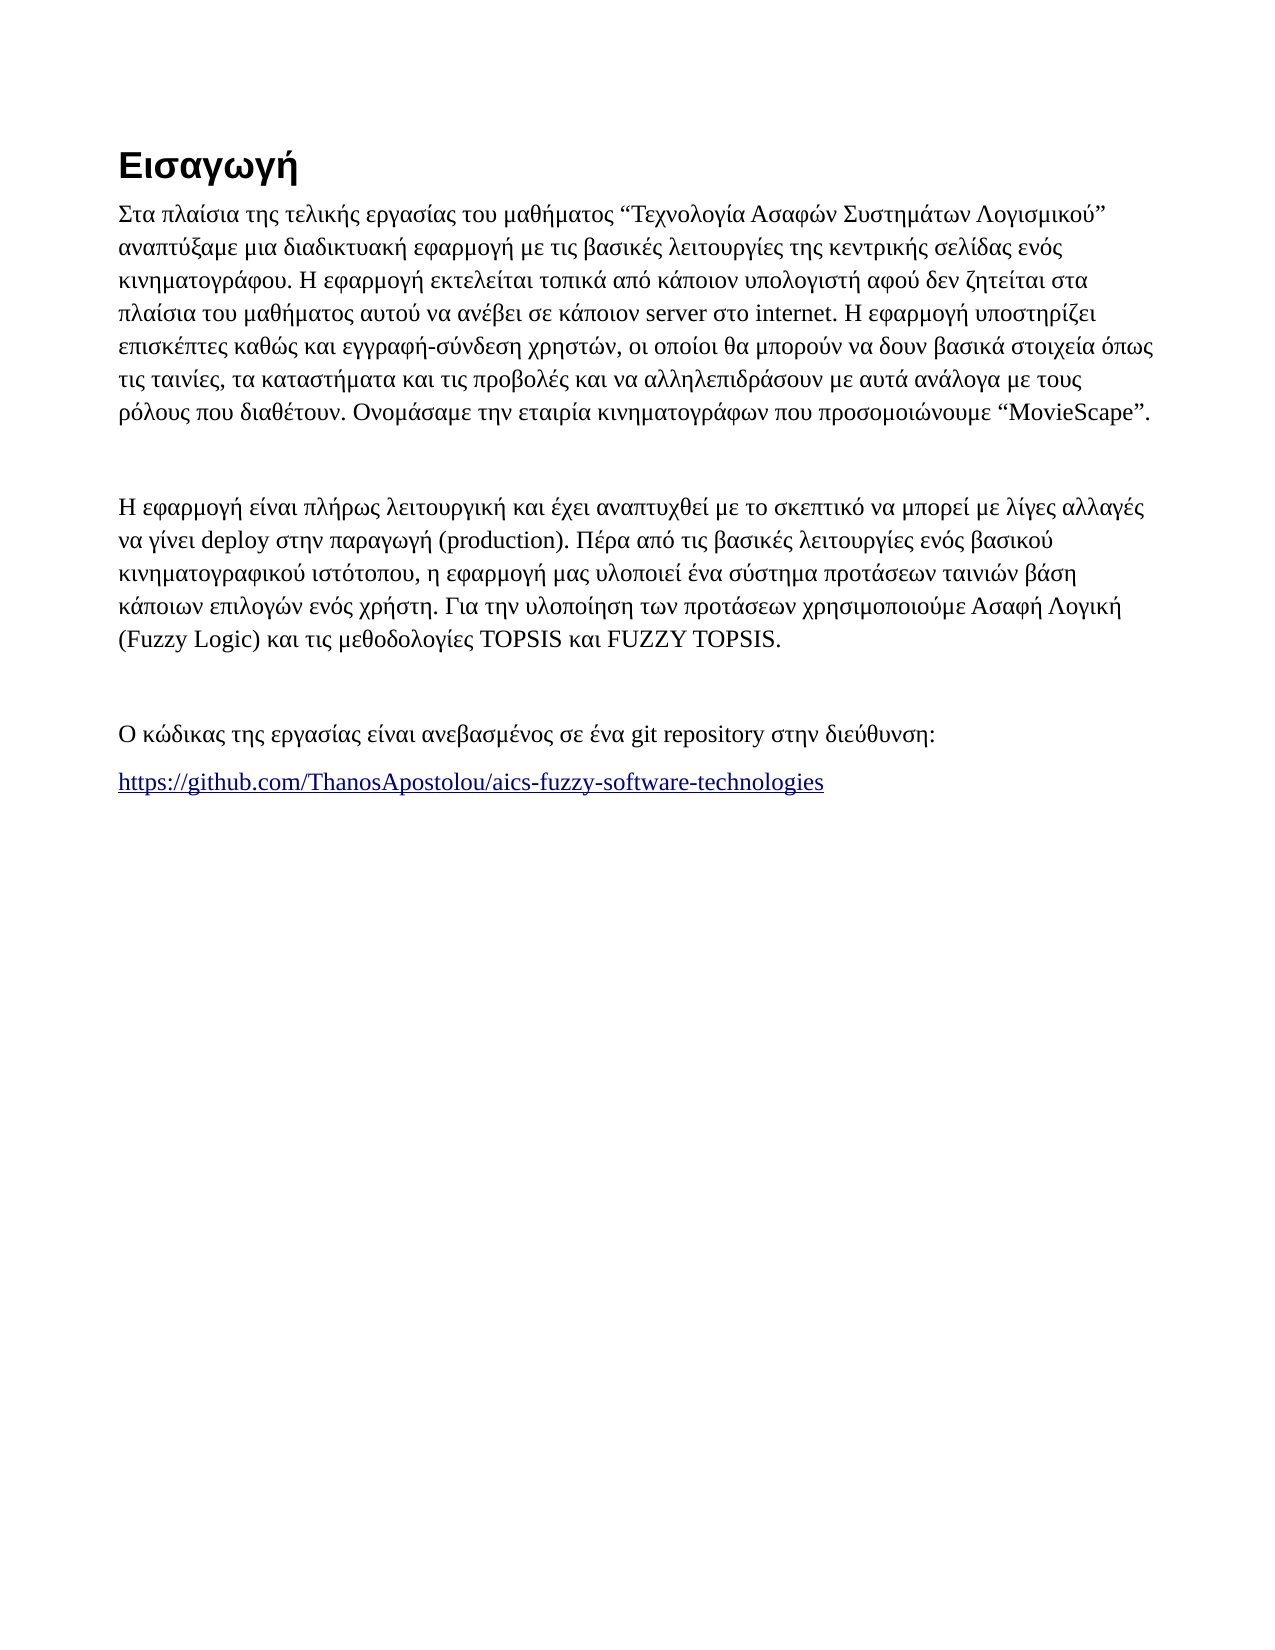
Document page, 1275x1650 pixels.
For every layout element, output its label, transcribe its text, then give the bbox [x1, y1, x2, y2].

text Ο κώδικας της εργασίας είναι ανεβασμένος σε ένα git repository στην διεύθυνση: [118, 719, 1157, 748]
text Στα πλαίσια της τελικής εργασίας του μαθήματος “Τεχνολογία Ασαφών Συστημάτων Λογισμικού” αναπτύξαμε μια διαδικτυακή εφαρμογή με τις βασικές λειτουργίες της κεντρικής σελίδας ενός κινηματογράφου. Η εφαρμογή εκτελείται τοπικά από κάποιον υπολογιστή αφού δεν ζητείται στα πλαίσια του μαθήματος αυτού να ανέβει σε κάποιον server στο internet. Η εφαρμογή υποστηρίζει επισκέπτες καθώς και εγγραφή-σύνδεση χρηστών, οι οποίοι θα μπορούν να δουν βασικά στοιχεία όπως τις ταινίες, τα καταστήματα και τις προβολές και να αλληλεπιδράσουν με αυτά ανάλογα με τους ρόλους που διαθέτουν. Ονομάσαμε την εταιρία κινηματογράφων που προσομοιώνουμε “MovieScape”. [118, 199, 1157, 426]
text https://github.com/ThanosApostolou/aics-fuzzy-software-technologies [118, 767, 1157, 796]
subtitle Εισαγωγή [118, 143, 1157, 186]
text Η εφαρμογή είναι πλήρως λειτουργική και έχει αναπτυχθεί με το σκεπτικό να μπορεί με λίγες αλλαγές να γίνει deploy στην παραγωγή (production). Πέρα από τις βασικές λειτουργίες ενός βασικού κινηματογραφικού ιστότοπου, η εφαρμογή μας υλοποιεί ένα σύστημα προτάσεων ταινιών βάση κάποιων επιλογών ενός χρήστη. Για την υλοποίηση των προτάσεων χρησιμοποιούμε Ασαφή Λογική (Fuzzy Logic) και τις μεθοδολογίες TOPSIS και FUZZY TOPSIS. [118, 492, 1157, 653]
